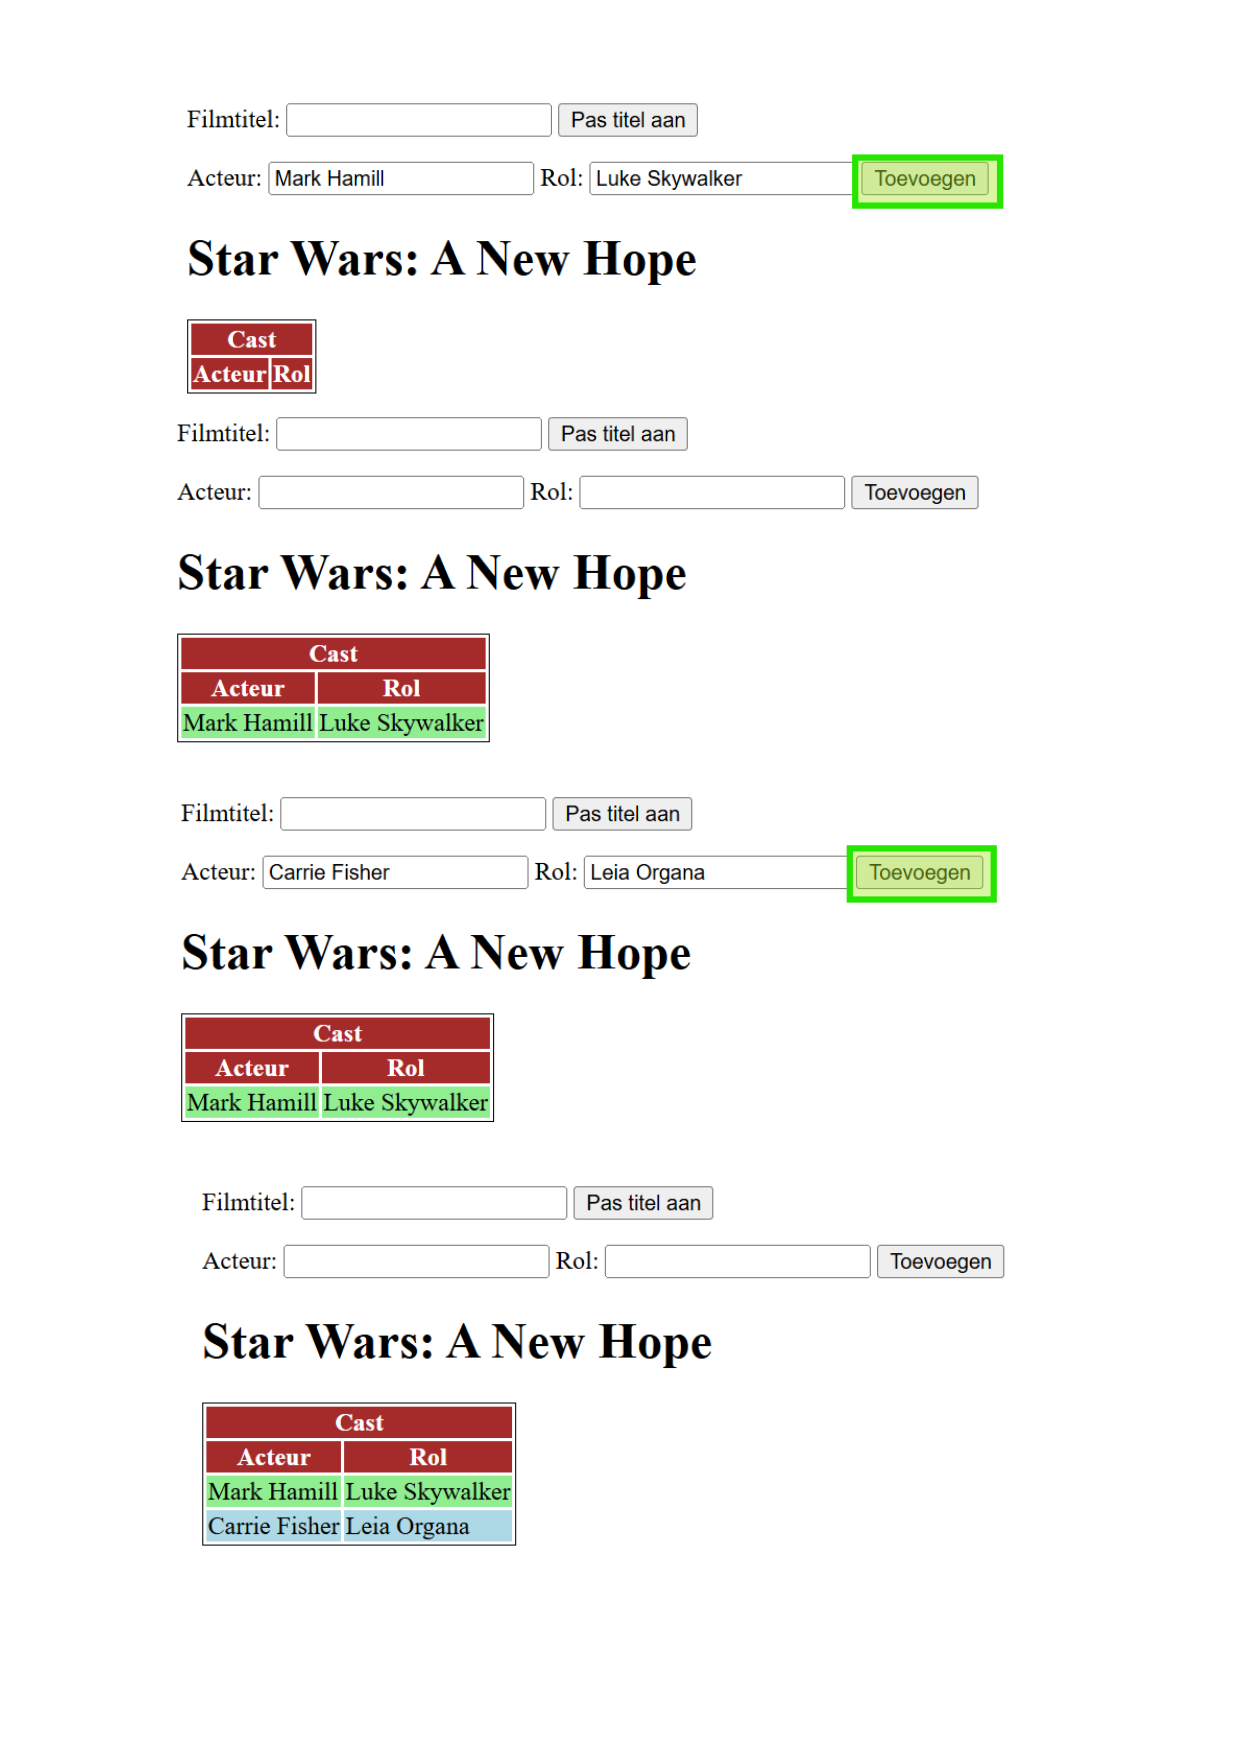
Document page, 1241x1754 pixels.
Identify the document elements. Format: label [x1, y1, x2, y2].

picture [177, 793, 1024, 1145]
picture [172, 96, 1022, 758]
picture [196, 1181, 1020, 1554]
